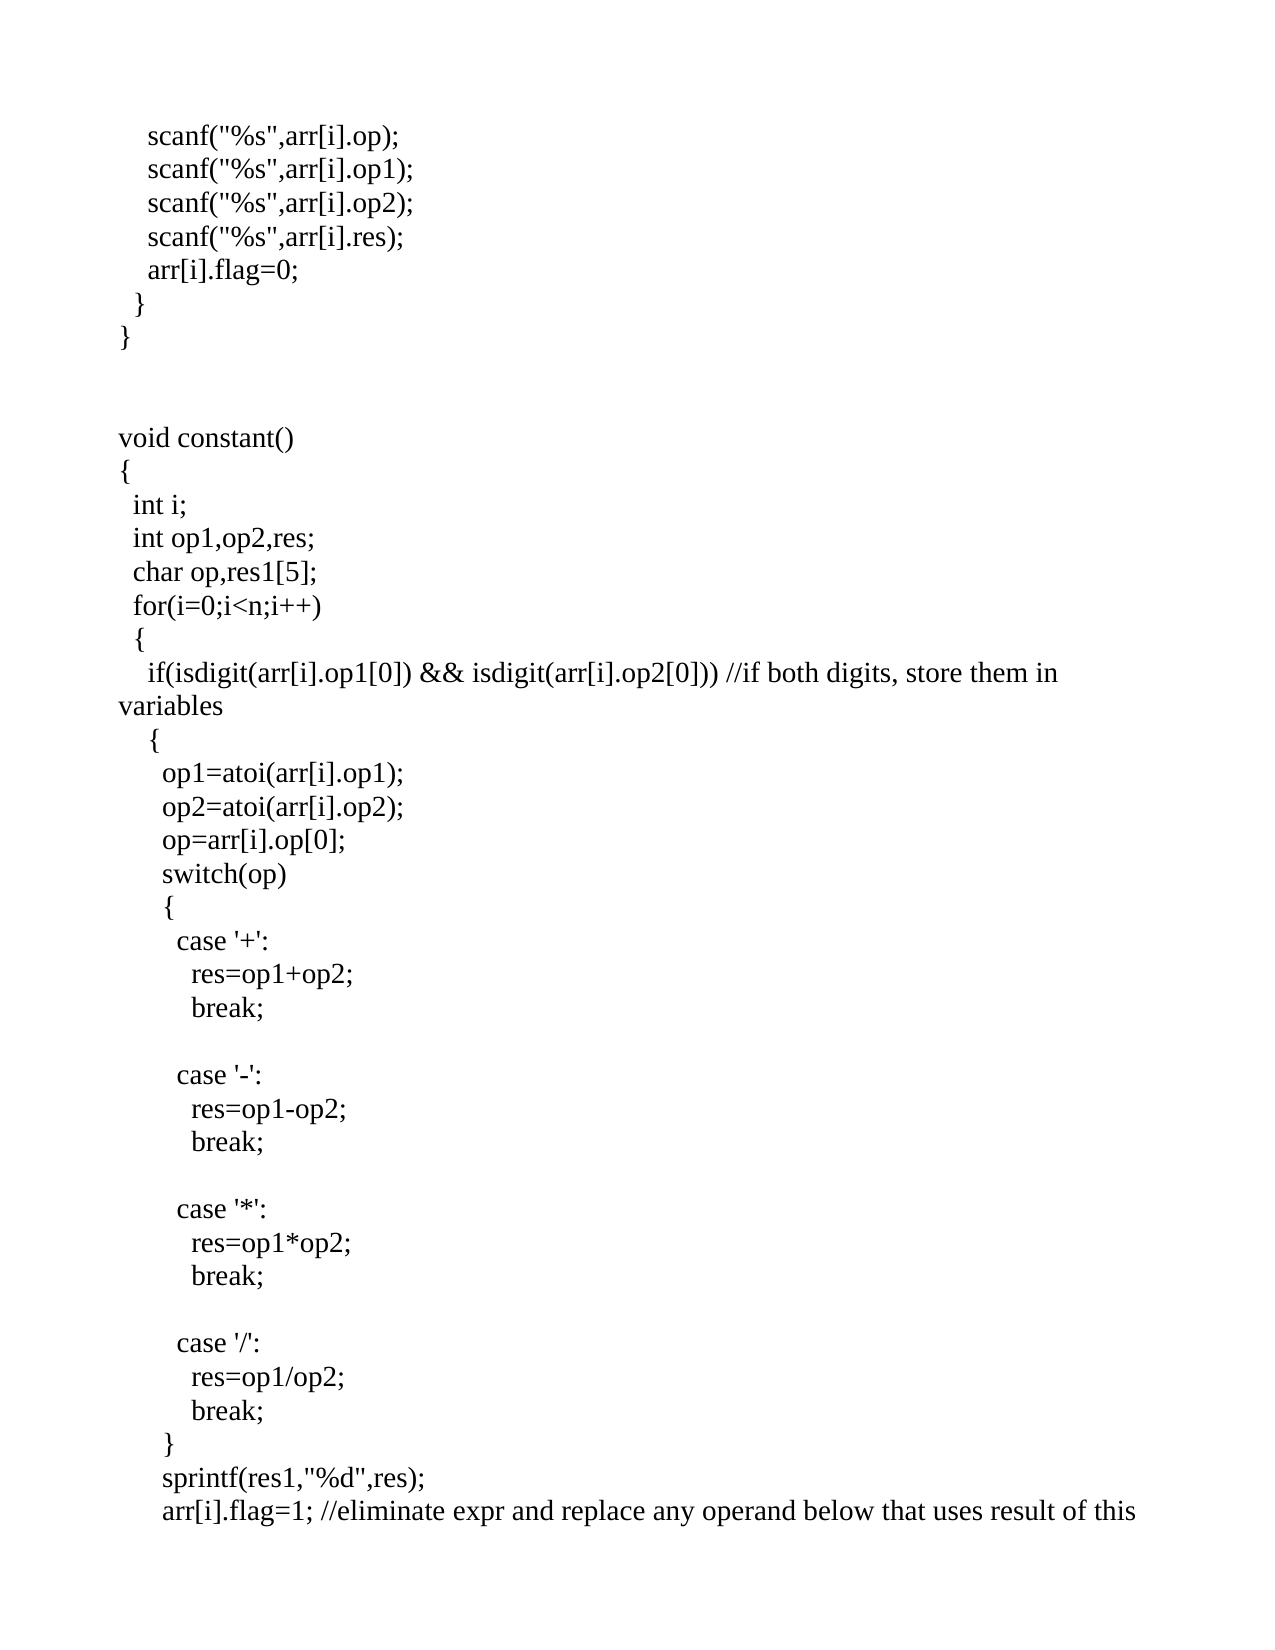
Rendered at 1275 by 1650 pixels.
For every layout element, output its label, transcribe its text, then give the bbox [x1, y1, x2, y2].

text sprintf(res1,"%d",res); [118, 1460, 1157, 1493]
text int i; [118, 487, 1157, 521]
text case '+': [118, 923, 1157, 957]
text case '/': [118, 1326, 1157, 1359]
text res=op1+op2; [118, 957, 1157, 990]
text break; [118, 1258, 1157, 1292]
text { [118, 453, 1157, 487]
text case '-': [118, 1057, 1157, 1091]
text break; [118, 990, 1157, 1024]
text arr[i].flag=0; [118, 252, 1157, 286]
text scanf("%s",arr[i].op); [118, 118, 1157, 152]
text case '*': [118, 1191, 1157, 1225]
text int op1,op2,res; [118, 521, 1157, 554]
text switch(op) [118, 856, 1157, 889]
text res=op1-op2; [118, 1091, 1157, 1124]
text op1=atoi(arr[i].op1); [118, 755, 1157, 789]
text { [118, 621, 1157, 655]
text arr[i].flag=1; //eliminate expr and replace any operand below that uses result of this [118, 1493, 1157, 1527]
text } [118, 286, 1157, 319]
text if(isdigit(arr[i].op1[0]) && isdigit(arr[i].op2[0])) //if both digits, store them in variables [118, 655, 1157, 722]
text op2=atoi(arr[i].op2); [118, 789, 1157, 822]
text scanf("%s",arr[i].res); [118, 219, 1157, 252]
text void constant() [118, 420, 1157, 453]
text res=op1*op2; [118, 1225, 1157, 1258]
text break; [118, 1124, 1157, 1158]
text for(i=0;i<n;i++) [118, 588, 1157, 621]
text char op,res1[5]; [118, 554, 1157, 588]
text } [118, 319, 1157, 353]
text scanf("%s",arr[i].op2); [118, 185, 1157, 219]
text op=arr[i].op[0]; [118, 822, 1157, 856]
text scanf("%s",arr[i].op1); [118, 152, 1157, 185]
text { [118, 889, 1157, 923]
text break; [118, 1393, 1157, 1426]
text { [118, 722, 1157, 755]
text res=op1/op2; [118, 1359, 1157, 1393]
text } [118, 1426, 1157, 1460]
